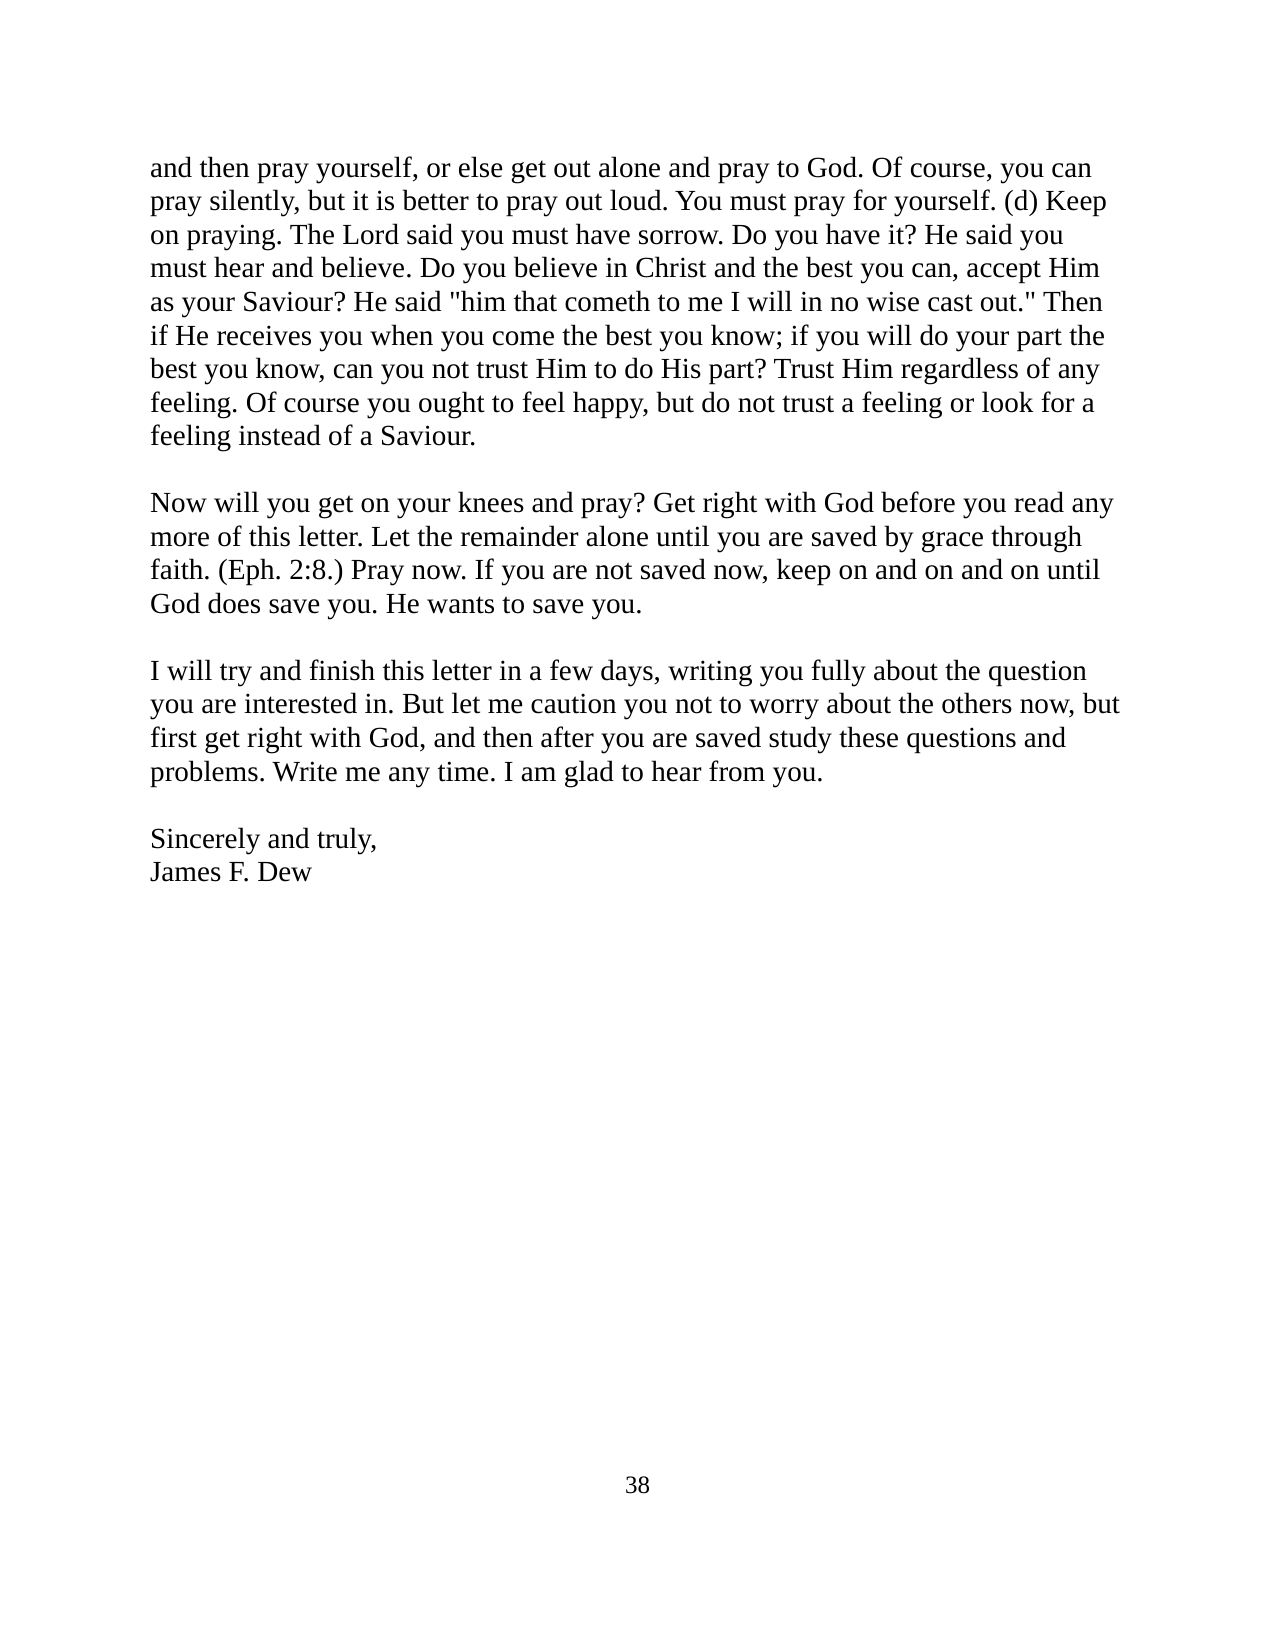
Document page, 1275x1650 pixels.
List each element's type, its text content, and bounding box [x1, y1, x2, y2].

text James F. Dew [150, 854, 1125, 888]
text Sincerely and truly, [150, 821, 1125, 854]
text Now will you get on your knees and pray? Get right with God before you read any more of this letter. Let the remainder alone until you are saved by grace through faith. (Eph. 2:8.) Pray now. If you are not saved now, keep on and on and on until God does save you. He wants to save you. [150, 485, 1125, 619]
text and then pray yourself, or else get out alone and pray to God. Of course, you can pray silently, but it is better to pray out loud. You must pray for yourself. (d) Keep on praying. The Lord said you must have sorrow. Do you have it? He said you must hear and believe. Do you believe in Christ and the best you can, accept Him as your Saviour? He said "him that cometh to me I will in no wise cast out." Then if He receives you when you come the best you know; if you will do your part the best you know, can you not trust Him to do His part? Trust Him regardless of any feeling. Of course you ought to feel happy, but do not trust a feeling or look for a feeling instead of a Saviour. [150, 150, 1125, 452]
text I will try and finish this letter in a few days, writing you fully about the question you are interested in. But let me caution you not to worry about the others now, but first get right with God, and then after you are saved study these questions and problems. Write me any time. I am glad to hear from you. [150, 653, 1125, 787]
